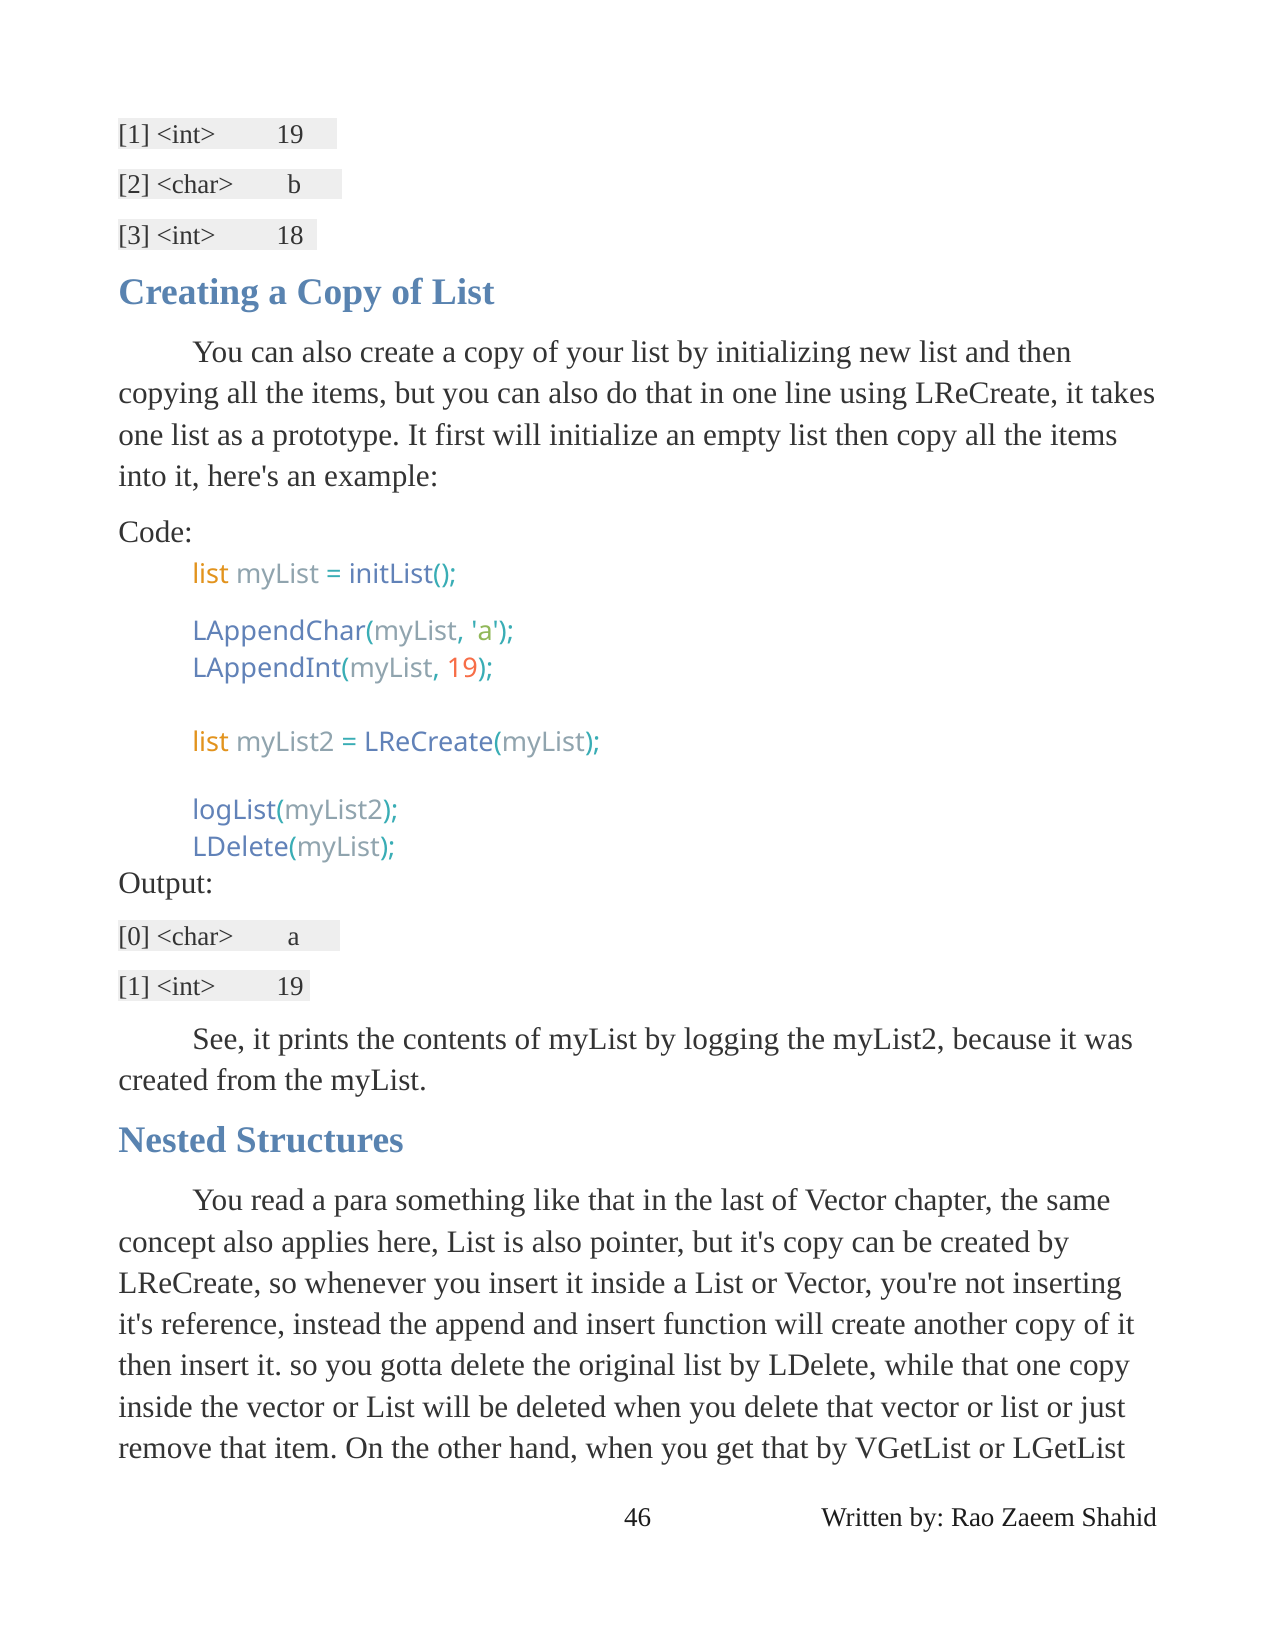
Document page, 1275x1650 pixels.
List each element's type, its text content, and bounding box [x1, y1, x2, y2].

text LAppendInt(myList, 19); [118, 648, 1157, 685]
text [0] <char> a [118, 920, 1157, 951]
text LAppendChar(myList, 'a'); [118, 611, 1157, 648]
text See, it prints the contents of myList by logging the myList2, because it was created from the myList. [118, 1020, 1157, 1097]
text [3] <int> 18 [118, 219, 1157, 250]
text Code: list myList = initList(); [118, 513, 1157, 591]
text [1] <int> 19 [118, 118, 1157, 149]
text Output: [118, 864, 1157, 900]
text logList(myList2); [118, 790, 1157, 827]
text [1] <int> 19 [118, 970, 1157, 1001]
text list myList2 = LReCreate(myList); [118, 722, 1157, 759]
text You read a para something like that in the last of Vector chapter, the same concept also applies here, List is also pointer, but it's copy can be created by LReCreate, so whenever you insert it inside a List or Vector, you're not inserting it's reference, instead the append and insert function will create another copy of it then insert it. so you gotta delete the original list by LDelete, while that one copy inside the vector or List will be deleted when you delete that vector or list or just remove that item. On the other hand, when you get that by VGetList or LGetList [118, 1182, 1157, 1465]
text Creating a Copy of List [118, 269, 1157, 312]
text LDelete(myList); [118, 827, 1157, 864]
text You can also create a copy of your list by initializing new list and then copying all the items, but you can also do that in one line using LReCreate, it takes one list as a prototype. It first will initialize an empty list then copy all the items into it, here's an example: [118, 333, 1157, 493]
text Nested Structures [118, 1117, 1157, 1161]
text [2] <char> b [118, 168, 1157, 199]
